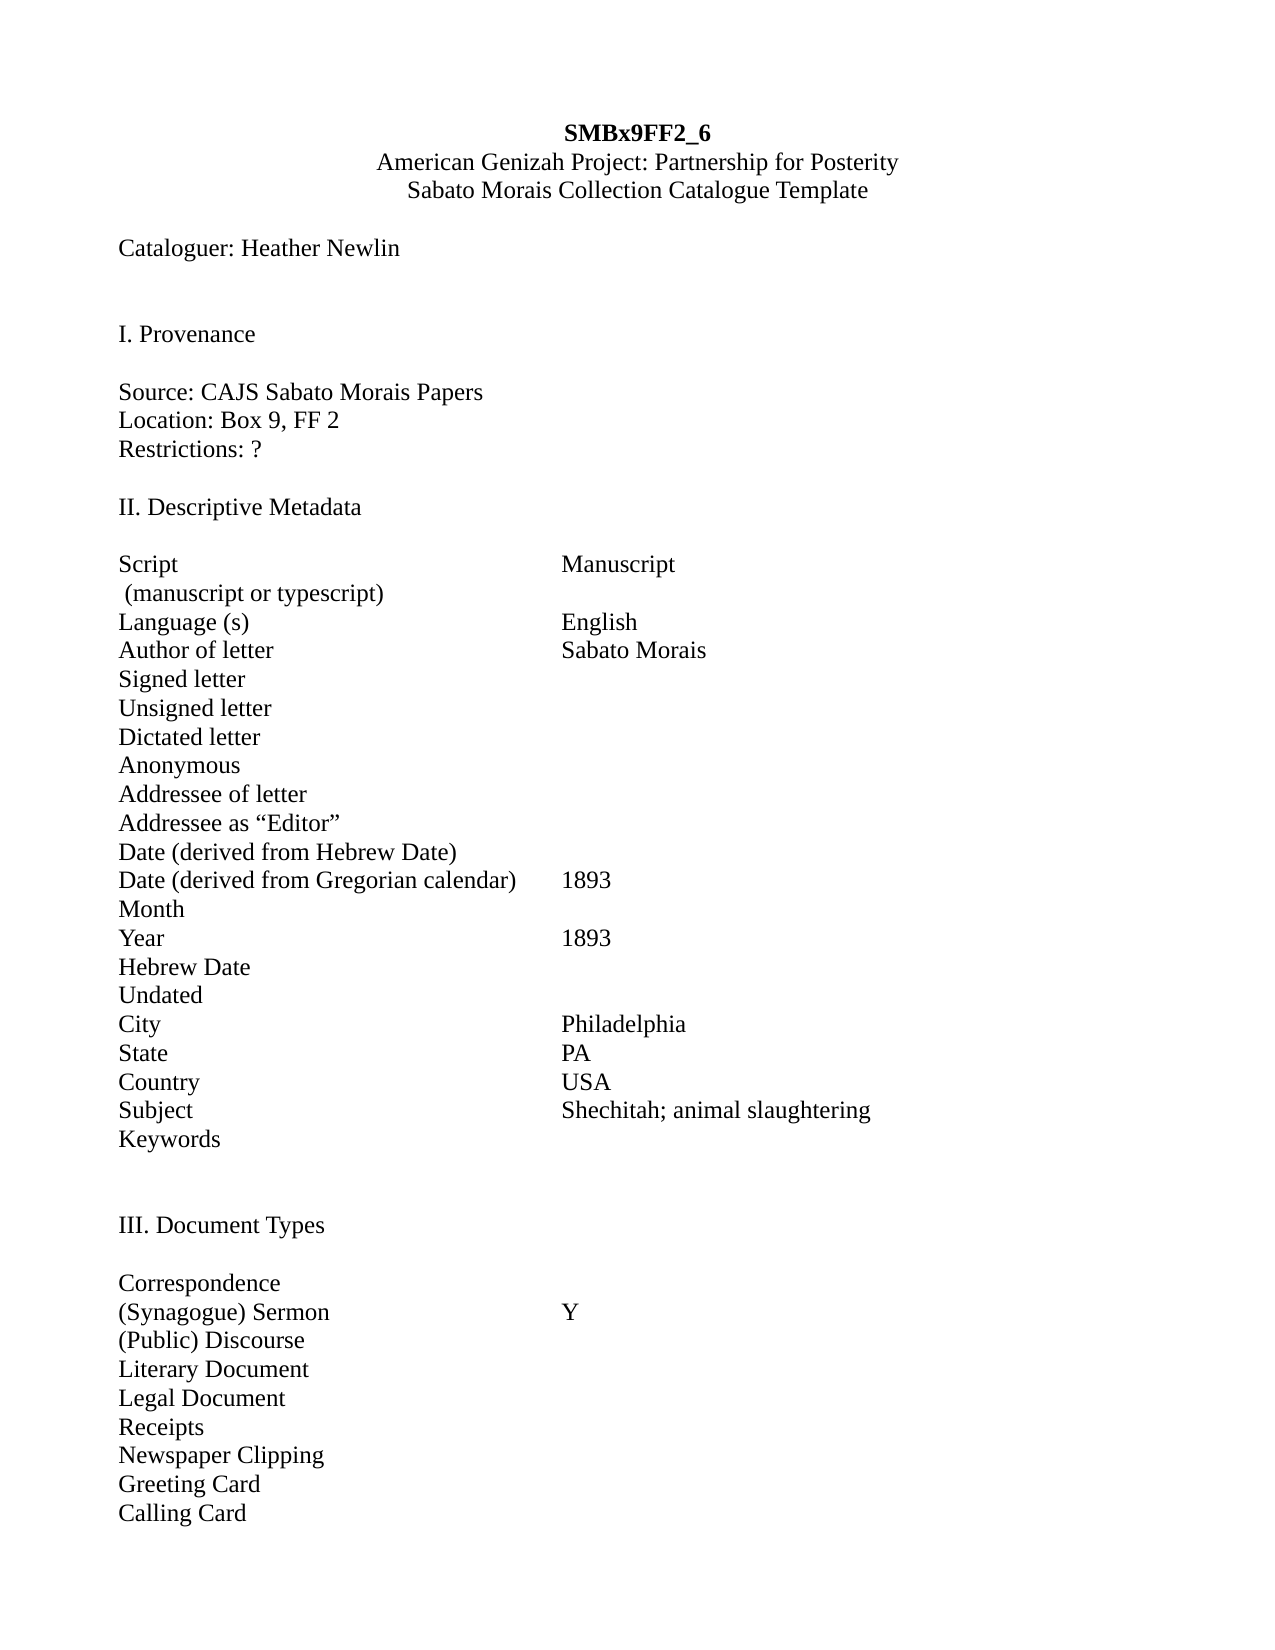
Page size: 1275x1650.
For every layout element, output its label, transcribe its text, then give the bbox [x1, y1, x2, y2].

text Author of letter Sabato Morais [118, 636, 1157, 664]
text III. Document Types [118, 1211, 1157, 1239]
text Hebrew Date [118, 952, 1157, 981]
text SMBx9FF2_6 [118, 118, 1157, 147]
text Month [118, 894, 1157, 923]
text Sabato Morais Collection Catalogue Template [118, 176, 1157, 204]
text (Public) Discourse [118, 1326, 1157, 1354]
text Addressee as “Editor” [118, 808, 1157, 837]
text Signed letter [118, 664, 1157, 693]
text Subject Shechitah; animal slaughtering [118, 1096, 1157, 1124]
text Addressee of letter [118, 779, 1157, 808]
text Source: CAJS Sabato Morais Papers [118, 377, 1157, 406]
text Country USA [118, 1067, 1157, 1096]
text Date (derived from Gregorian calendar) 1893 [118, 866, 1157, 894]
text Receipts [118, 1412, 1157, 1441]
text Newspaper Clipping [118, 1441, 1157, 1469]
text Calling Card [118, 1498, 1157, 1527]
text Cataloguer: Heather Newlin [118, 233, 1157, 262]
text Restrictions: ? [118, 434, 1157, 463]
text Unsigned letter [118, 693, 1157, 722]
text II. Descriptive Metadata [118, 492, 1157, 521]
text American Genizah Project: Partnership for Posterity [118, 147, 1157, 176]
text Script Manuscript [118, 549, 1157, 578]
text Greeting Card [118, 1469, 1157, 1498]
text I. Provenance [118, 319, 1157, 348]
text Legal Document [118, 1383, 1157, 1412]
text Correspondence [118, 1268, 1157, 1297]
text Language (s) English [118, 607, 1157, 636]
text City Philadelphia [118, 1009, 1157, 1038]
text State PA [118, 1038, 1157, 1067]
text Location: Box 9, FF 2 [118, 406, 1157, 434]
text Year 1893 [118, 923, 1157, 952]
text (manuscript or typescript) [118, 578, 1157, 607]
text Date (derived from Hebrew Date) [118, 837, 1157, 866]
text Undated [118, 981, 1157, 1009]
text (Synagogue) Sermon Y [118, 1297, 1157, 1326]
text Keywords [118, 1124, 1157, 1153]
text Dictated letter [118, 722, 1157, 751]
text Literary Document [118, 1354, 1157, 1383]
text Anonymous [118, 751, 1157, 779]
